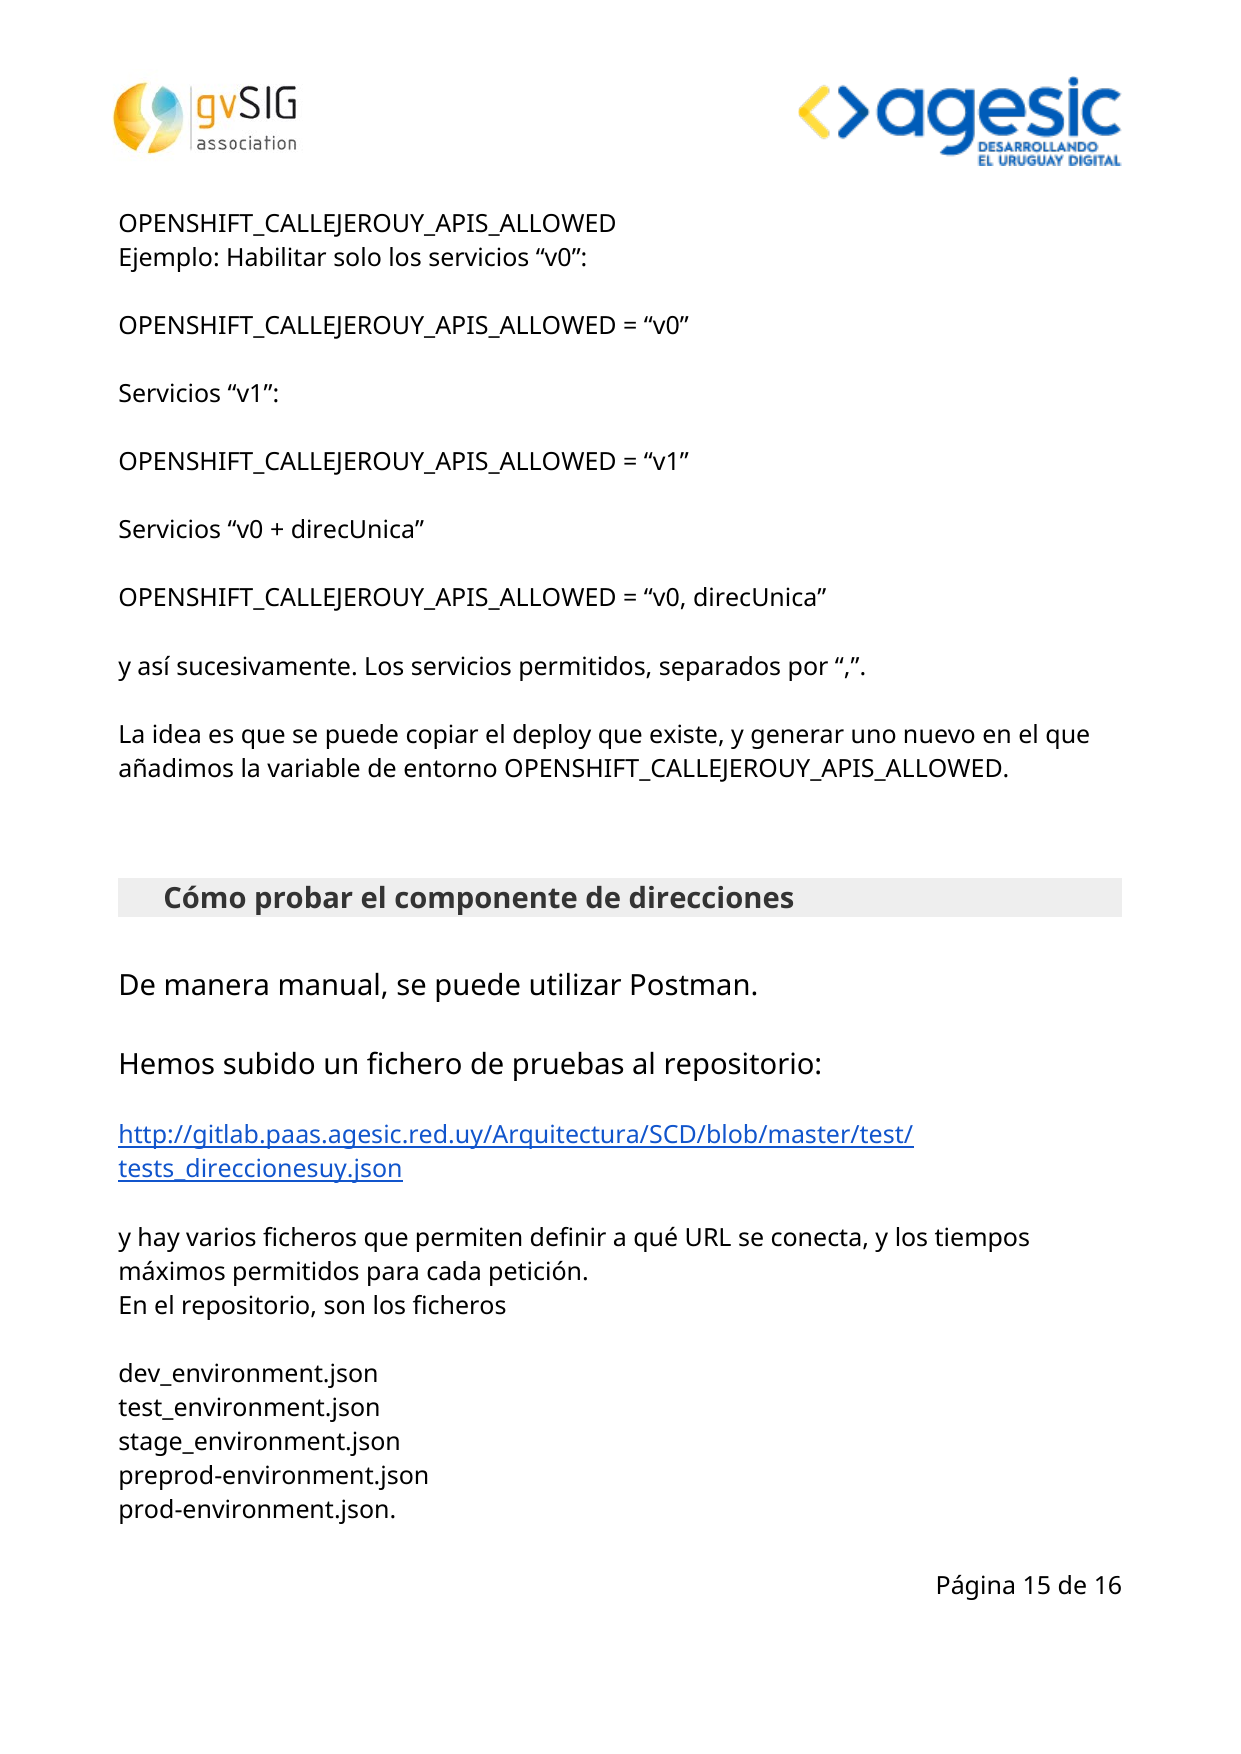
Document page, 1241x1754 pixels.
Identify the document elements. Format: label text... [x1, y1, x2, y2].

text prod-environment.json. [118, 1492, 1122, 1526]
text Servicios “v1”: [118, 376, 1122, 410]
text preprod-environment.json [118, 1458, 1122, 1492]
text OPENSHIFT_CALLEJEROUY_APIS_ALLOWED = “v0” [118, 308, 1122, 342]
text Hemos subido un fichero de pruebas al repositorio: [118, 1043, 1122, 1083]
subtitle Cómo probar el componente de direcciones [118, 878, 1122, 917]
text En el repositorio, son los ficheros [118, 1287, 1122, 1321]
text y así sucesivamente. Los servicios permitidos, separados por “,”. [118, 648, 1122, 682]
text OPENSHIFT_CALLEJEROUY_APIS_ALLOWED = “v0, direcUnica” [118, 580, 1122, 614]
text La idea es que se puede copiar el deploy que existe, y generar uno nuevo en el que añadimos la variable de entorno OPENSHIFT_CALLEJEROUY_APIS_ALLOWED. [118, 716, 1122, 784]
text Servicios “v0 + direcUnica” [118, 512, 1122, 546]
text y hay varios ficheros que permiten definir a qué URL se conecta, y los tiempos máximos permitidos para cada petición. [118, 1219, 1122, 1287]
text De manera manual, se puede utilizar Postman. [118, 964, 1122, 1003]
text http://gitlab.paas.agesic.red.uy/Arquitectura/SCD/blob/master/test/tests_direccionesuy.json [118, 1117, 1122, 1185]
text OPENSHIFT_CALLEJEROUY_APIS_ALLOWED [118, 205, 1122, 239]
picture [798, 76, 1122, 166]
text test_environment.json [118, 1389, 1122, 1423]
text dev_environment.json [118, 1355, 1122, 1389]
picture [97, 69, 312, 167]
text Ejemplo: Habilitar solo los servicios “v0”: [118, 239, 1122, 273]
text stage_environment.json [118, 1423, 1122, 1458]
text OPENSHIFT_CALLEJEROUY_APIS_ALLOWED = “v1” [118, 444, 1122, 478]
